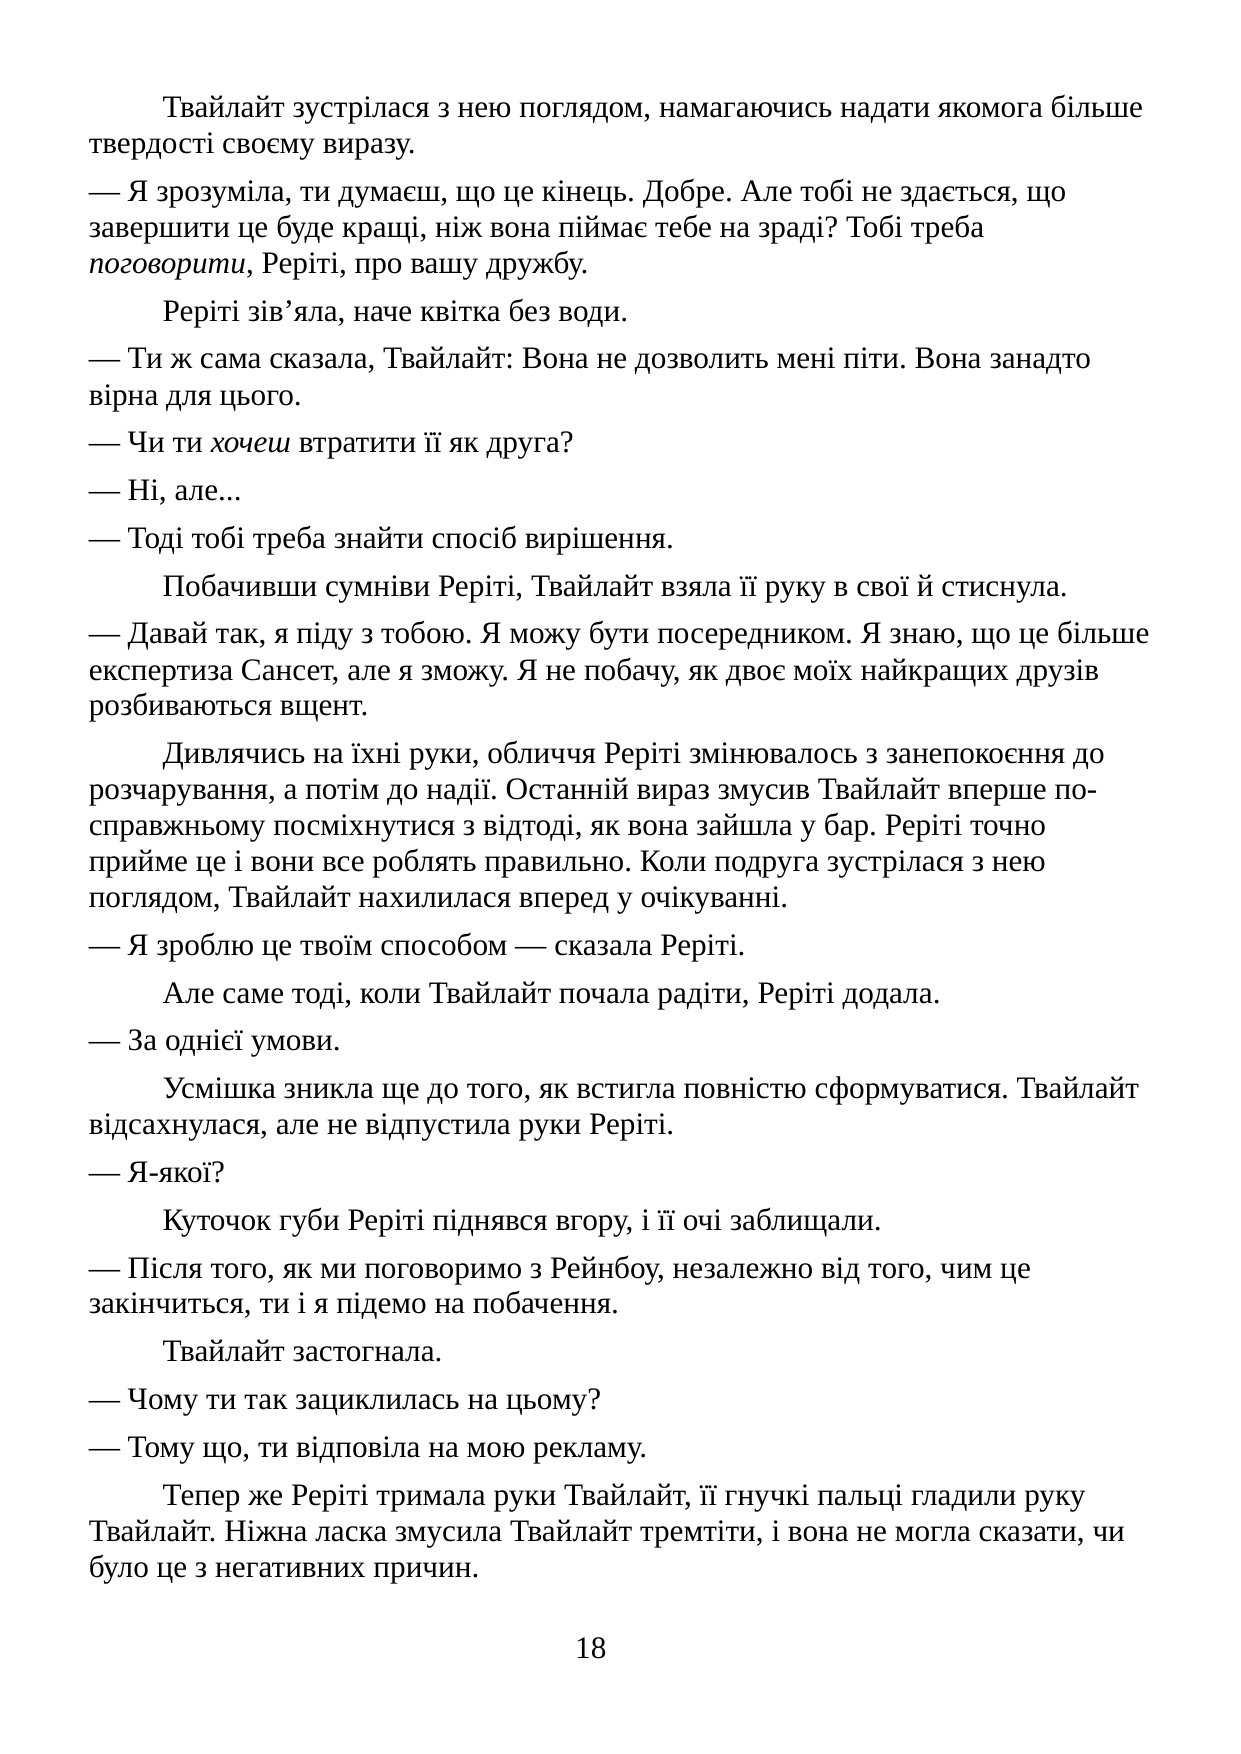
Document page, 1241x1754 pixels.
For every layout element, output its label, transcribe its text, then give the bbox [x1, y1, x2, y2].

text Реріті зів’яла, наче квітка без води. [88, 292, 1152, 328]
text — Я-якої? [88, 1153, 1152, 1189]
text Побачивши сумніви Реріті, Твайлайт взяла її руку в свої й стиснула. [88, 567, 1152, 603]
text — Ні, але... [88, 471, 1152, 507]
text — Чому ти так зациклилась на цьому? [88, 1380, 1152, 1416]
text Але саме тоді, коли Твайлайт почала радіти, Реріті додала. [88, 974, 1152, 1010]
text Усмішка зникла ще до того, як встигла повністю сформуватися. Твайлайт відсахнулася, але не відпустила руки Реріті. [88, 1069, 1152, 1141]
text — Я зроблю це твоїм способом — сказала Реріті. [88, 926, 1152, 962]
text — Ти ж сама сказала, Твайлайт: Вона не дозволить мені піти. Вона занадто вірна для цього. [88, 340, 1152, 412]
text — Давай так, я піду з тобою. Я можу бути посередником. Я знаю, що це більше експертиза Сансет, але я зможу. Я не побачу, як двоє моїх найкращих друзів розбиваються вщент. [88, 615, 1152, 723]
text Твайлайт застогнала. [88, 1333, 1152, 1368]
text — Тому що, ти відповіла на мою рекламу. [88, 1428, 1152, 1464]
text Куточок губи Реріті піднявся вгору, і її очі заблищали. [88, 1201, 1152, 1237]
text Тепер же Реріті тримала руки Твайлайт, її гнучкі пальці гладили руку Твайлайт. Ніжна ласка змусила Твайлайт тремтіти, і вона не могла сказати, чи було це з негативних причин. [88, 1476, 1152, 1584]
text — Я зрозуміла, ти думаєш, що це кінець. Добре. Але тобі не здається, що завершити це буде кращі, ніж вона піймає тебе на зраді? Тобі треба поговорити, Реріті, про вашу дружбу. [88, 172, 1152, 280]
text — За однієї умови. [88, 1022, 1152, 1058]
text Твайлайт зустрілася з нею поглядом, намагаючись надати якомога більше твердості своєму виразу. [88, 88, 1152, 160]
text — Після того, як ми поговоримо з Рейнбоу, незалежно від того, чим це закінчиться, ти і я підемо на побачення. [88, 1249, 1152, 1321]
text — Тоді тобі треба знайти спосіб вирішення. [88, 519, 1152, 555]
text Дивлячись на їхні руки, обличчя Реріті змінювалось з занепокоєння до розчарування, а потім до надії. Останній вираз змусив Твайлайт вперше по-справжньому посміхнутися з відтоді, як вона зайшла у бар. Реріті точно прийме це і вони все роблять правильно. Коли подруга зустрілася з нею поглядом, Твайлайт нахилилася вперед у очікуванні. [88, 734, 1152, 914]
text — Чи ти хочеш втратити її як друга? [88, 423, 1152, 459]
